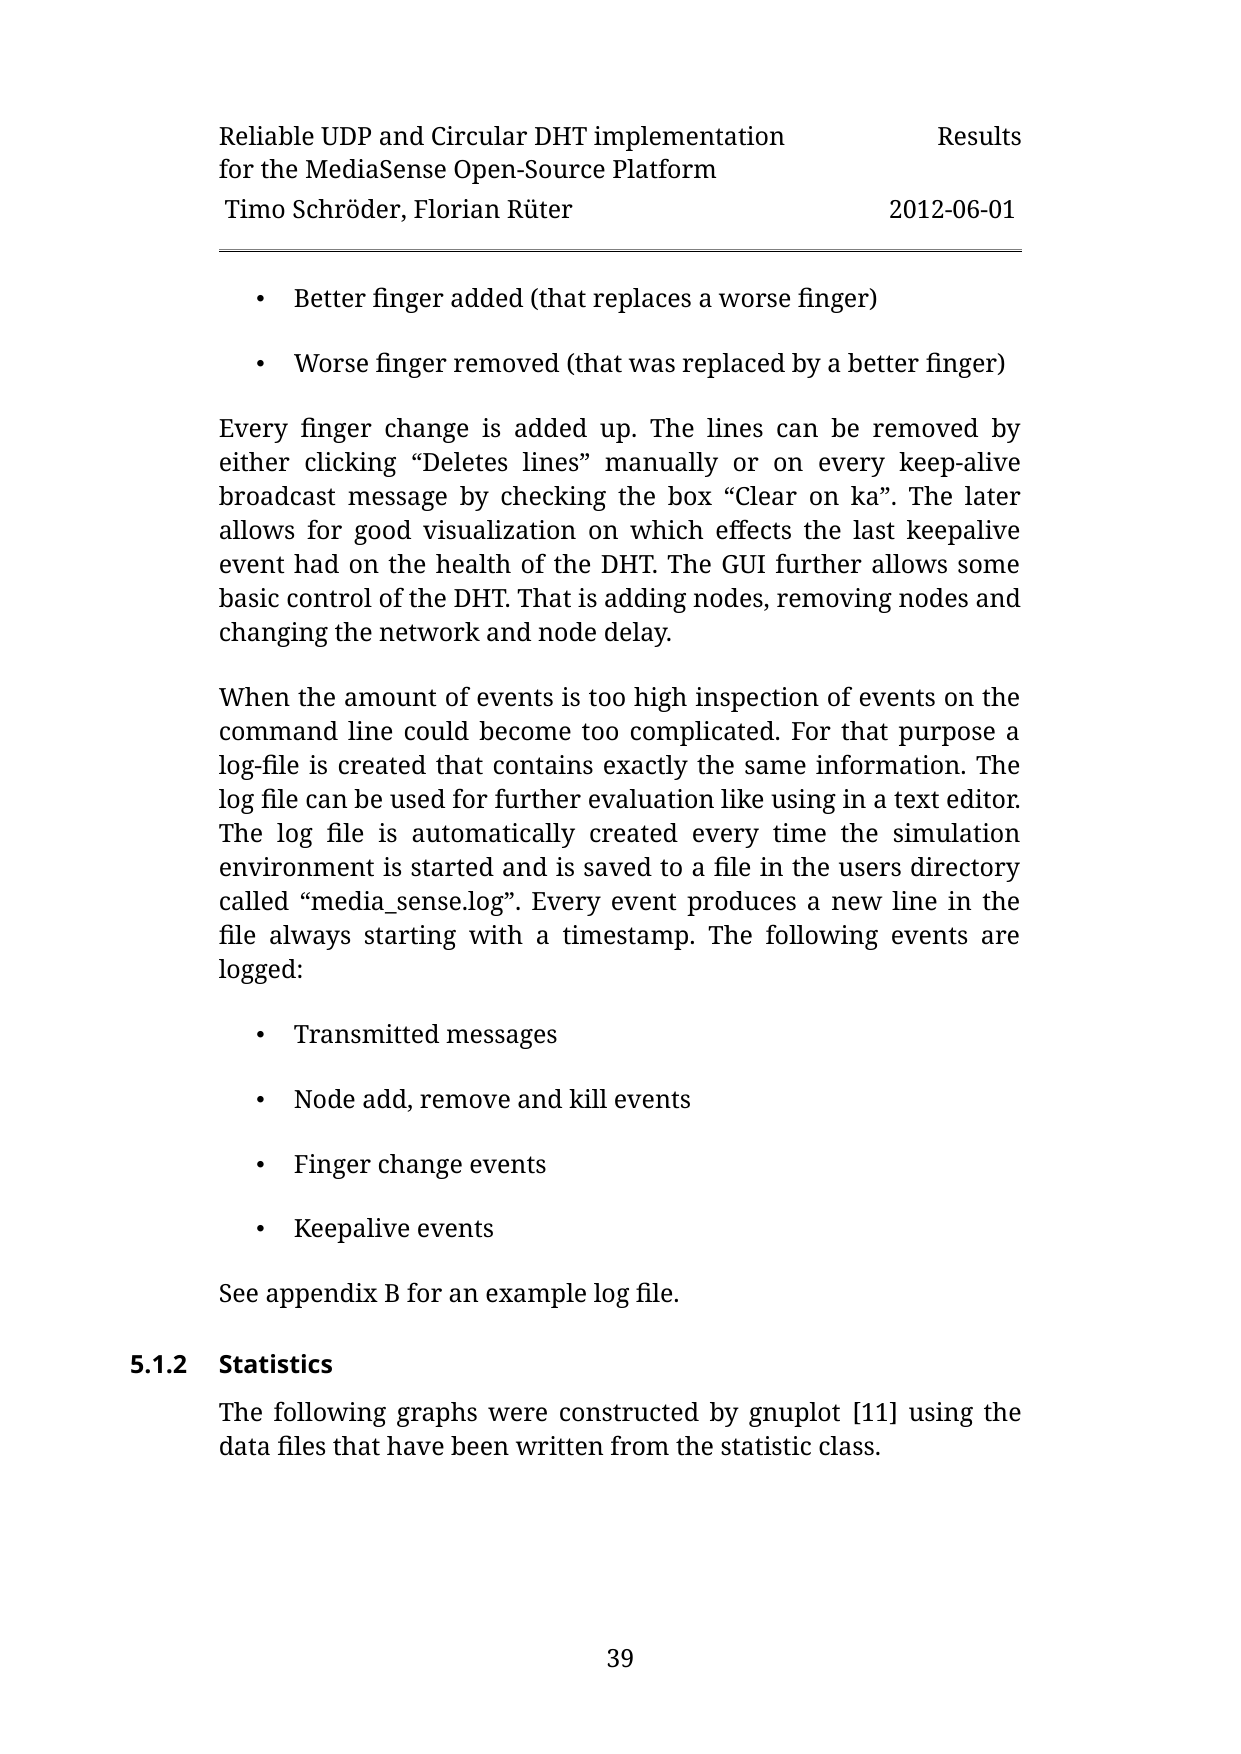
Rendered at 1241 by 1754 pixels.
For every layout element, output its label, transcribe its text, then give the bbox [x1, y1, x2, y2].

text See appendix B for an example log file. [218, 1276, 1022, 1310]
list Finger change events [256, 1146, 1022, 1180]
subtitle Statistics [130, 1347, 1022, 1381]
list Keepalive events [256, 1211, 1022, 1245]
text When the amount of events is too high inspection of events on the command line could become too complicated. For that purpose a log-file is created that contains exactly the same information. The log file can be used for further evaluation like using in a text editor. The log file is automatically created every time the simulation environment is started and is saved to a file in the users directory called “media_sense.log”. Every event produces a new line in the file always starting with a timestamp. The following events are logged: [218, 679, 1022, 986]
list Node add, remove and kill events [256, 1082, 1022, 1116]
list Transmitted messages [256, 1017, 1022, 1051]
text Every finger change is added up. The lines can be removed by either clicking “Deletes lines” manually or on every keep-alive broadcast message by checking the box “Clear on ka”. The later allows for good visualization on which effects the last keepalive event had on the health of the DHT. The GUI further allows some basic control of the DHT. That is adding nodes, removing nodes and changing the network and node delay. [218, 410, 1022, 649]
list Better finger added (that replaces a worse finger) [256, 281, 1022, 315]
list Worse finger removed (that was replaced by a better finger) [256, 346, 1022, 379]
text The following graphs were constructed by gnuplot [11] using the data files that have been written from the statistic class. [218, 1394, 1022, 1462]
